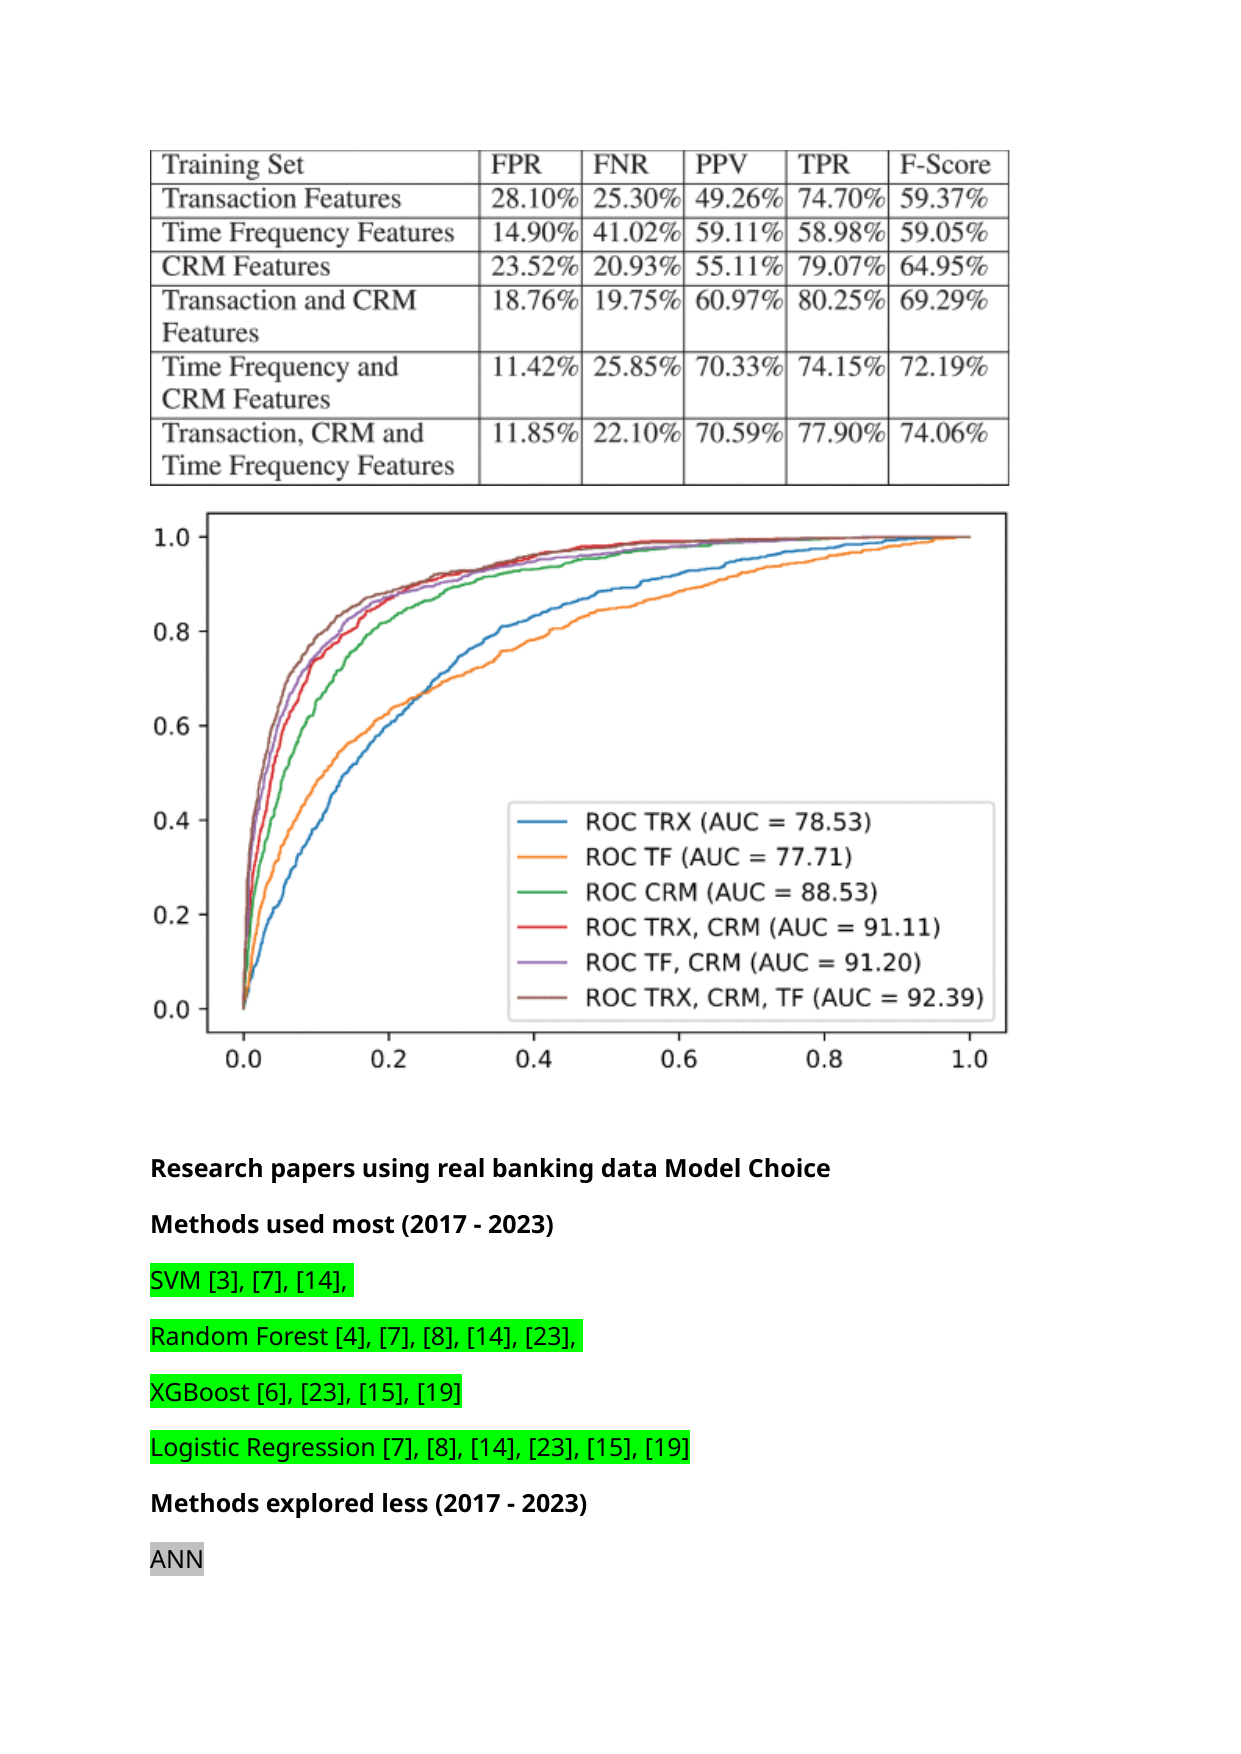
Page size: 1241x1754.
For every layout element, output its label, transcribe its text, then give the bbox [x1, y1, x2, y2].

text Methods explored less (2017 - 2023) [150, 1486, 1090, 1520]
text Random Forest [4], [7], [8], [14], [23], [150, 1318, 1090, 1352]
text ANN [150, 1542, 1090, 1576]
text Logistic Regression [7], [8], [14], [23], [15], [19] [150, 1430, 1090, 1464]
text Methods used most (2017 - 2023) [150, 1207, 1090, 1241]
text Research papers using real banking data Model Choice [150, 1151, 1090, 1185]
text XGBoost [6], [23], [15], [19] [150, 1374, 1090, 1408]
text SVM [3], [7], [14], [150, 1263, 1090, 1297]
